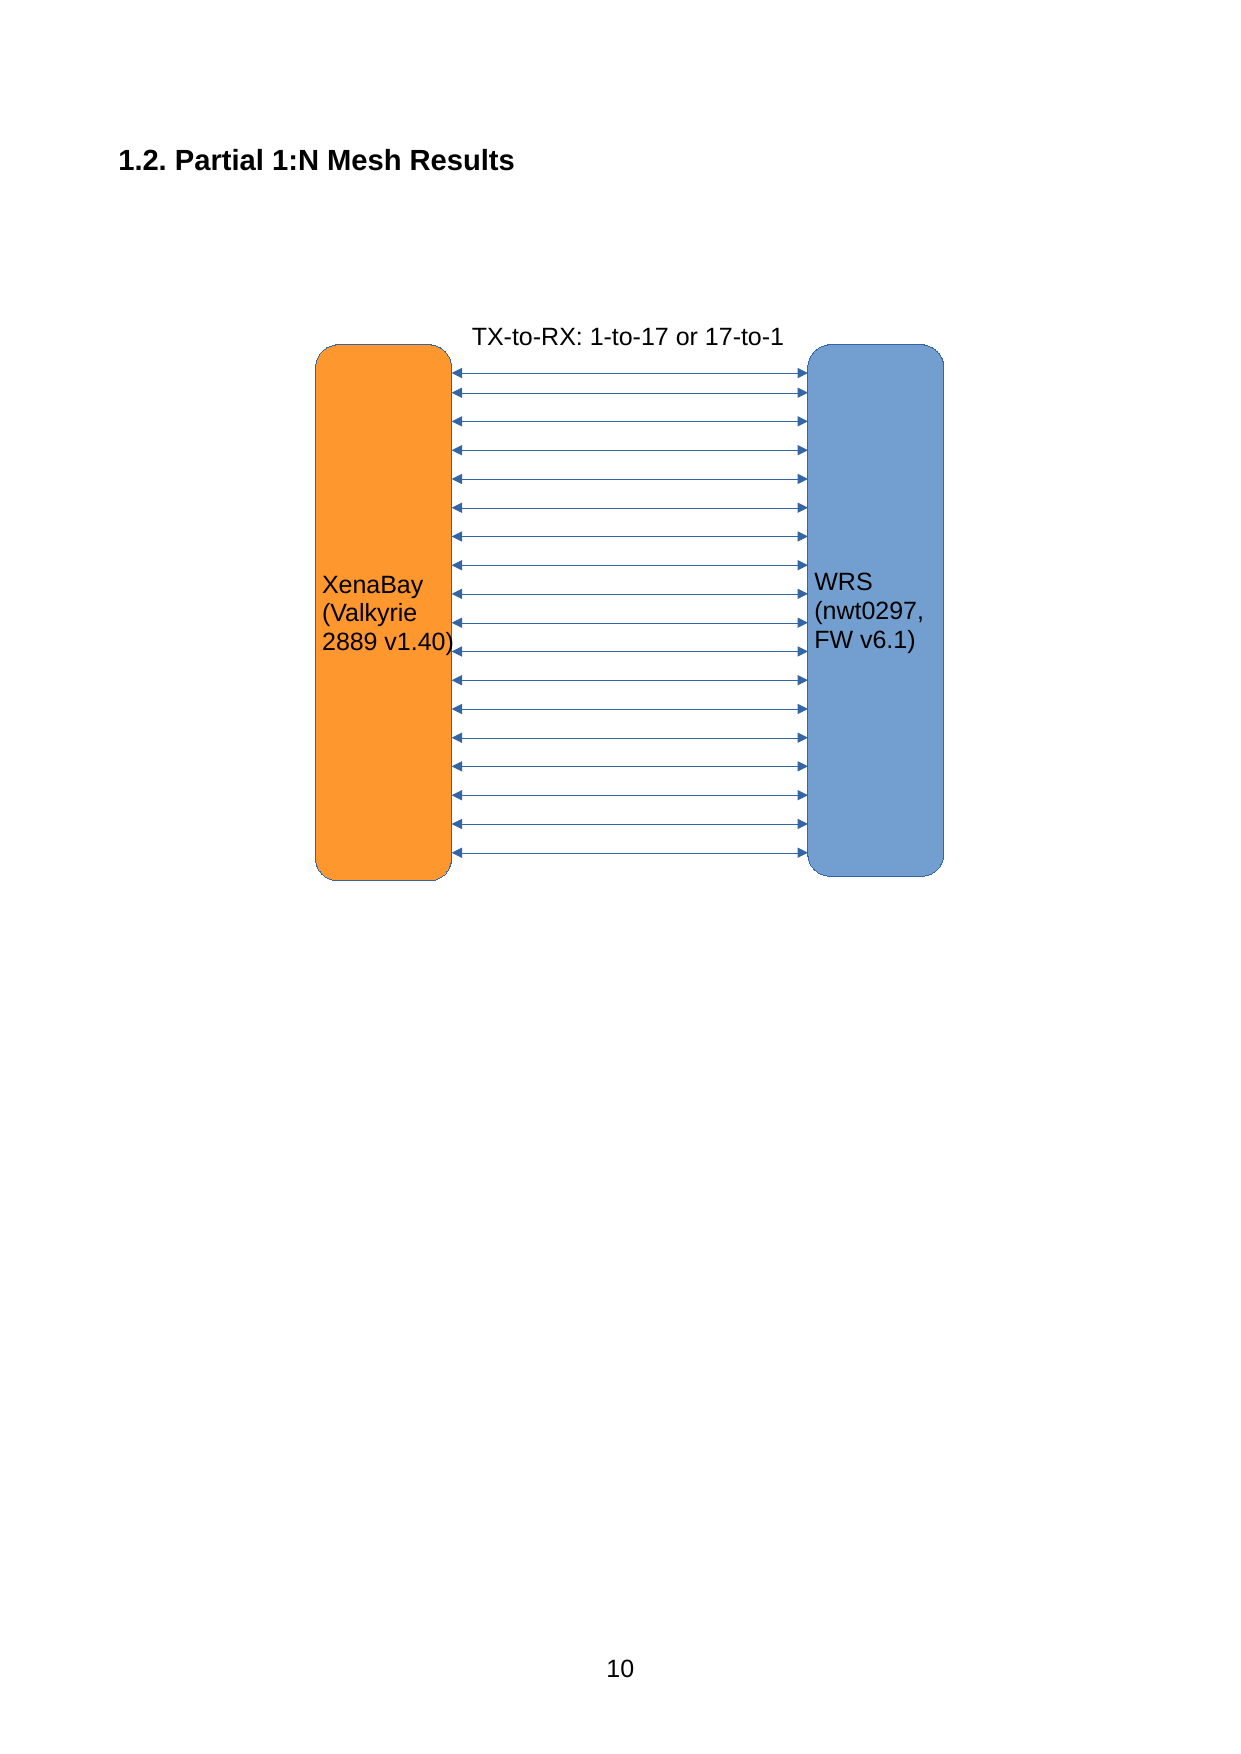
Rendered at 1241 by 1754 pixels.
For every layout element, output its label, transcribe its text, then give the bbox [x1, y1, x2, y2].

subtitle 1.2. Partial 1:N Mesh Results [118, 143, 1122, 177]
